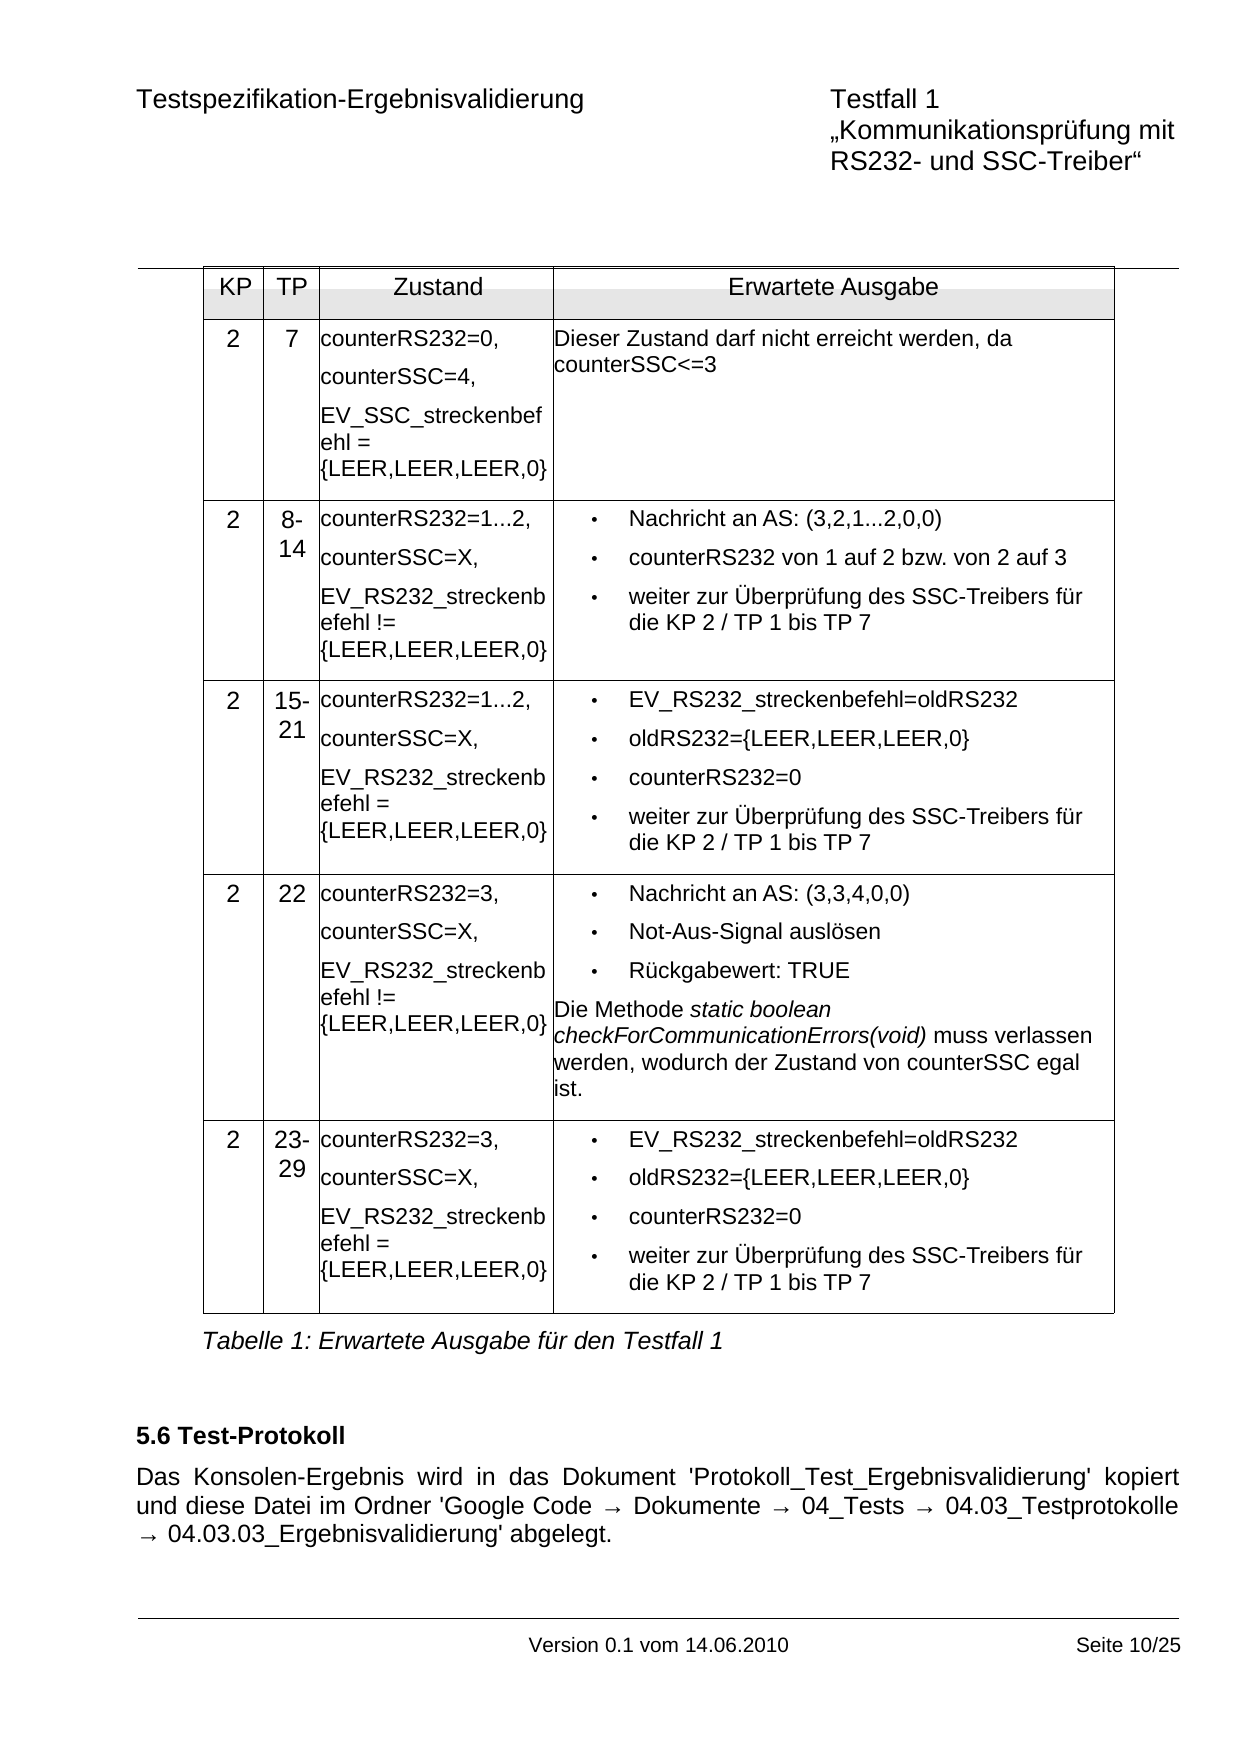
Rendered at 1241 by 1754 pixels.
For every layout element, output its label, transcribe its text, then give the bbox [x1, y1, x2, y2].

table_cell 2 [204, 681, 263, 874]
table_cell EV_RS232_streckenbefehl=oldRS232 oldRS232={LEER,LEER,LEER,0} counterRS232=0 weiter zur Überprüfung des SSC-Treibers für die KP 2 / TP 1 bis TP 7 [554, 1121, 1114, 1313]
table_cell counterRS232=3, counterSSC=X, EV_RS232_streckenbefehl != {LEER,LEER,LEER,0} [320, 875, 553, 1120]
table_cell Nachricht an AS: (3,3,4,0,0) Not-Aus-Signal auslösen Rückgabewert: TRUE Die Methode static boolean checkForCommunicationErrors(void) muss verlassen werden, wodurch der Zustand von counterSSC egal ist. [554, 875, 1114, 1120]
table_cell counterRS232=3, counterSSC=X, EV_RS232_streckenbefehl = {LEER,LEER,LEER,0} [320, 1121, 553, 1313]
text Tabelle 1: Erwartete Ausgabe für den Testfall 1 [201, 1326, 1181, 1354]
table_header Erwartete Ausgabe [554, 289, 1114, 319]
table_cell 7 [264, 320, 319, 499]
table_header Zustand [320, 289, 553, 319]
table_cell 2 [204, 501, 263, 680]
table_cell counterRS232=1...2, counterSSC=X, EV_RS232_streckenbefehl = {LEER,LEER,LEER,0} [320, 681, 553, 874]
text Das Konsolen-Ergebnis wird in das Dokument 'Protokoll_Test_Ergebnisvalidierung' kopiert und diese Datei im Ordner 'Google Code → Dokumente → 04_Tests → 04.03_Testprotokolle → 04.03.03_Ergebnisvalidierung' abgelegt. [136, 1462, 1181, 1548]
table_header TP [264, 289, 319, 319]
table_cell Dieser Zustand darf nicht erreicht werden, da counterSSC<=3 [554, 320, 1114, 499]
subtitle Test-Protokoll [136, 1421, 1181, 1449]
table_header KP [204, 289, 263, 319]
table_cell 22 [264, 875, 319, 1120]
table_cell 15-21 [264, 681, 319, 874]
table_cell EV_RS232_streckenbefehl=oldRS232 oldRS232={LEER,LEER,LEER,0} counterRS232=0 weiter zur Überprüfung des SSC-Treibers für die KP 2 / TP 1 bis TP 7 [554, 681, 1114, 874]
table_cell 2 [204, 1121, 263, 1313]
table_cell 23-29 [264, 1121, 319, 1313]
table_cell counterRS232=0, counterSSC=4, EV_SSC_streckenbefehl = {LEER,LEER,LEER,0} [320, 320, 553, 499]
table_cell Nachricht an AS: (3,2,1...2,0,0) counterRS232 von 1 auf 2 bzw. von 2 auf 3 weiter zur Überprüfung des SSC-Treibers für die KP 2 / TP 1 bis TP 7 [554, 501, 1114, 680]
table_cell 8-14 [264, 501, 319, 680]
table_cell 2 [204, 320, 263, 499]
table_cell 2 [204, 875, 263, 1120]
table_cell counterRS232=1...2, counterSSC=X, EV_RS232_streckenbefehl != {LEER,LEER,LEER,0} [320, 501, 553, 680]
